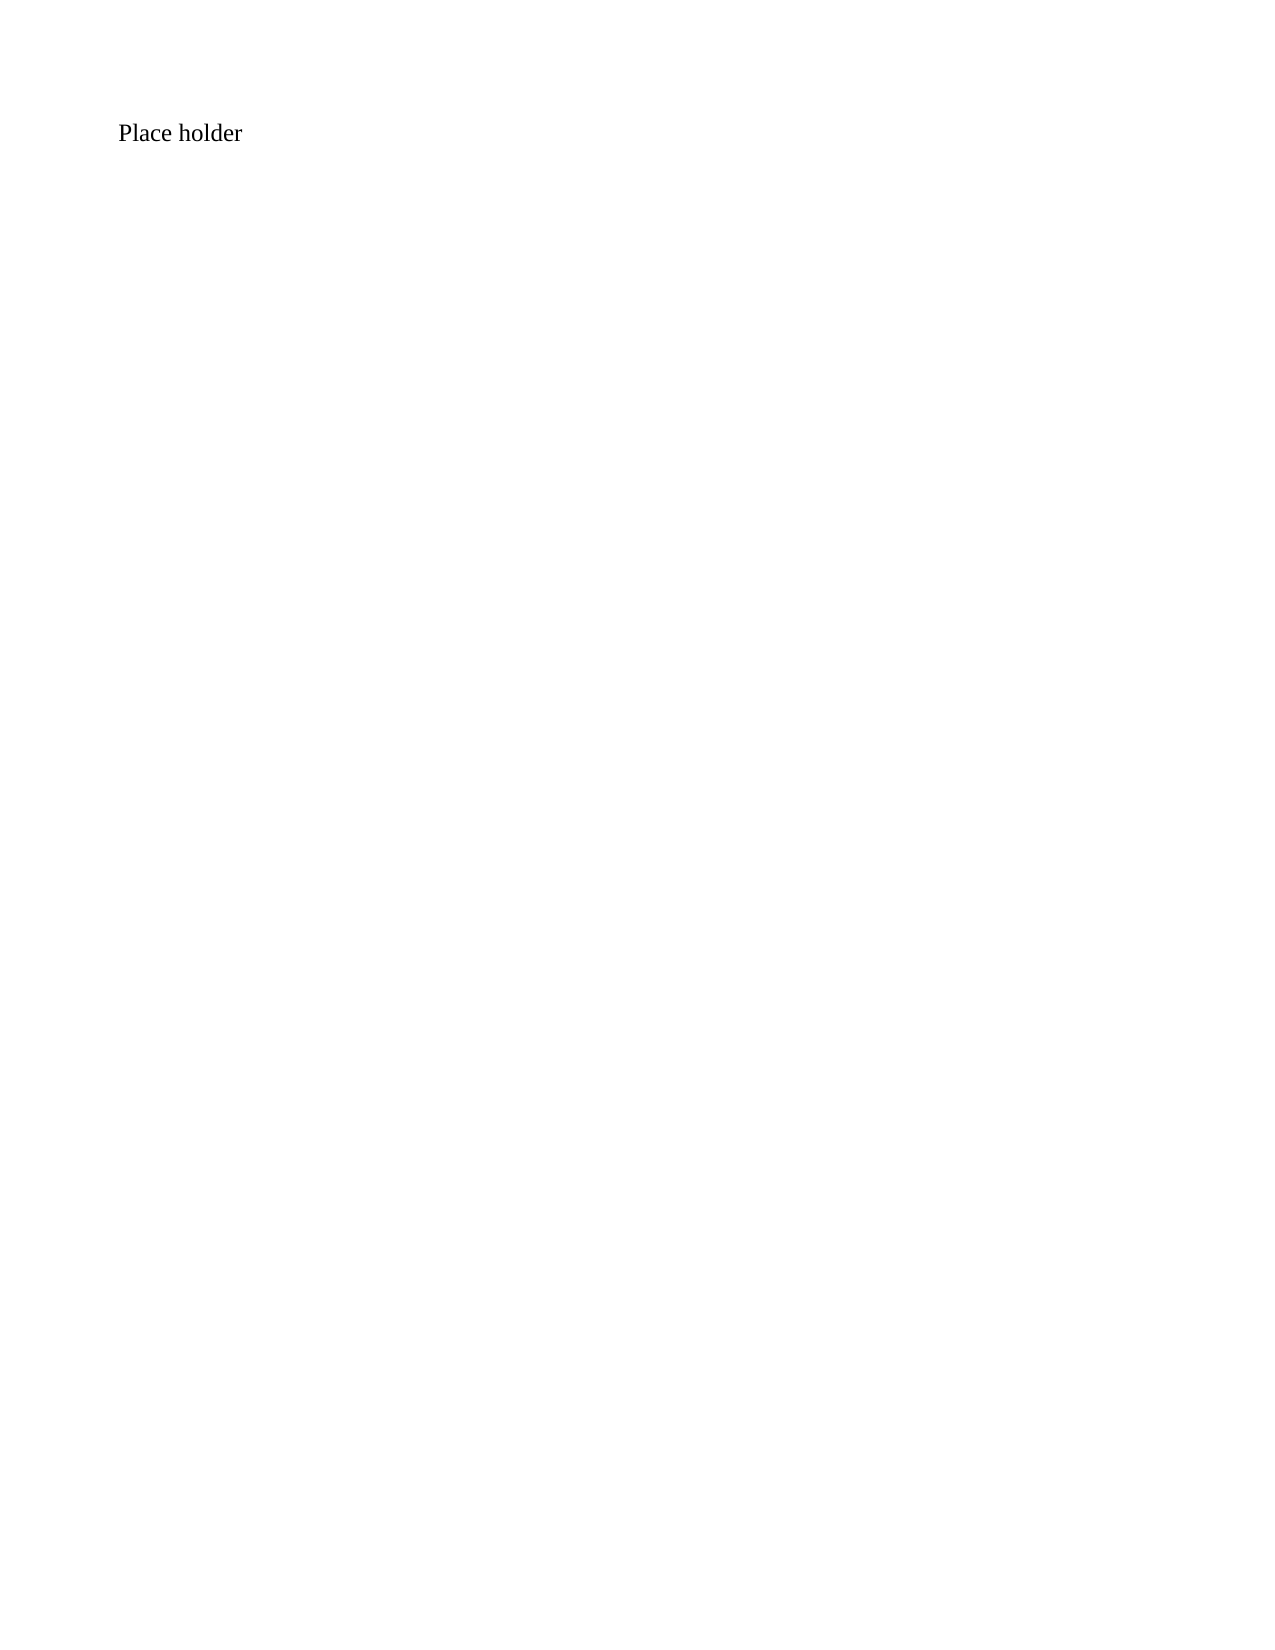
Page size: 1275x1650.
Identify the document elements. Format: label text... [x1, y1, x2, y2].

text Place holder [118, 118, 1157, 147]
